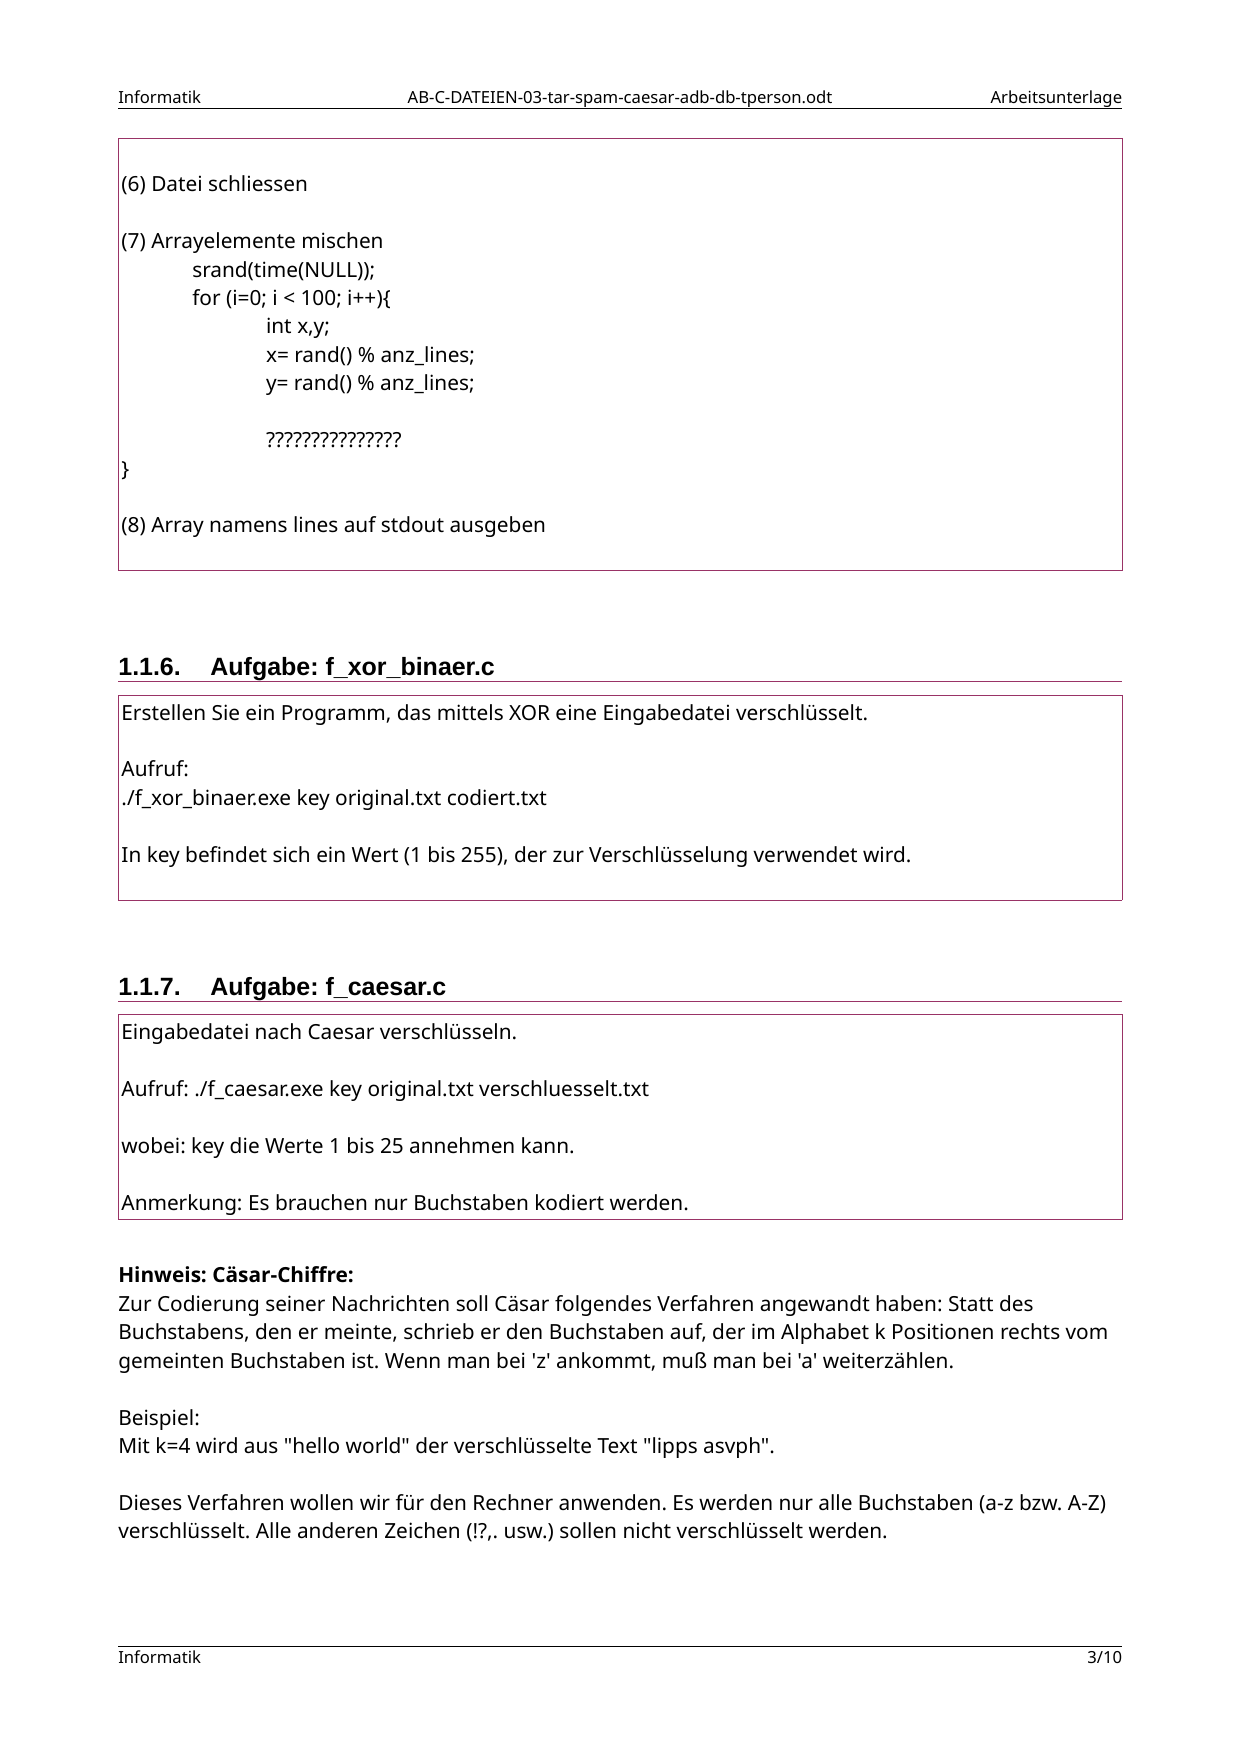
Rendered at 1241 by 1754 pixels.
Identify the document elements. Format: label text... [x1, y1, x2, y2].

text for (i=0; i < 100; i++){ [119, 280, 1122, 308]
text Beispiel: [118, 1403, 1122, 1431]
subtitle Aufgabe: f_caesar.c [118, 972, 1122, 1001]
text (8) Array namens lines auf stdout ausgeben [119, 508, 1122, 536]
text Dieses Verfahren wollen wir für den Rechner anwenden. Es werden nur alle Buchstaben (a-z bzw. A-Z) verschlüsselt. Alle anderen Zeichen (!?,. usw.) sollen nicht verschlüsselt werden. [118, 1488, 1122, 1545]
text Hinweis: Cäsar-Chiffre: Zur Codierung seiner Nachrichten soll Cäsar folgendes Verfahren angewandt haben: Statt des Buchstabens, den er meinte, schrieb er den Buchstaben auf, der im Alphabet k Positionen rechts vom gemeinten Buchstaben ist. Wenn man bei 'z' ankommt, muß man bei 'a' weiterzählen. [118, 1260, 1122, 1403]
text } [119, 451, 1122, 479]
text int x,y; [119, 308, 1122, 337]
text wobei: key die Werte 1 bis 25 annehmen kann. [119, 1128, 1122, 1157]
text srand(time(NULL)); [119, 252, 1122, 280]
text y= rand() % anz_lines; [119, 365, 1122, 394]
text Eingabedatei nach Caesar verschlüsseln. [119, 1015, 1122, 1043]
text In key befindet sich ein Wert (1 bis 255), der zur Verschlüsselung verwendet wird. [119, 837, 1122, 865]
text Mit k=4 wird aus "hello world" der verschlüsselte Text "lipps asvph". [118, 1431, 1122, 1488]
text (6) Datei schliessen [119, 166, 1122, 195]
text Anmerkung: Es brauchen nur Buchstaben kodiert werden. [119, 1185, 1122, 1219]
text Aufruf: ./f_caesar.exe key original.txt verschluesselt.txt [119, 1071, 1122, 1100]
text x= rand() % anz_lines; [119, 337, 1122, 365]
text ??????????????? [119, 422, 1122, 451]
text ./f_xor_binaer.exe key original.txt codiert.txt [119, 780, 1122, 808]
text Aufruf: [119, 752, 1122, 780]
text Erstellen Sie ein Programm, das mittels XOR eine Eingabedatei verschlüsselt. [119, 696, 1122, 723]
text (7) Arrayelemente mischen [119, 223, 1122, 252]
subtitle Aufgabe: f_xor_binaer.c [118, 652, 1122, 681]
